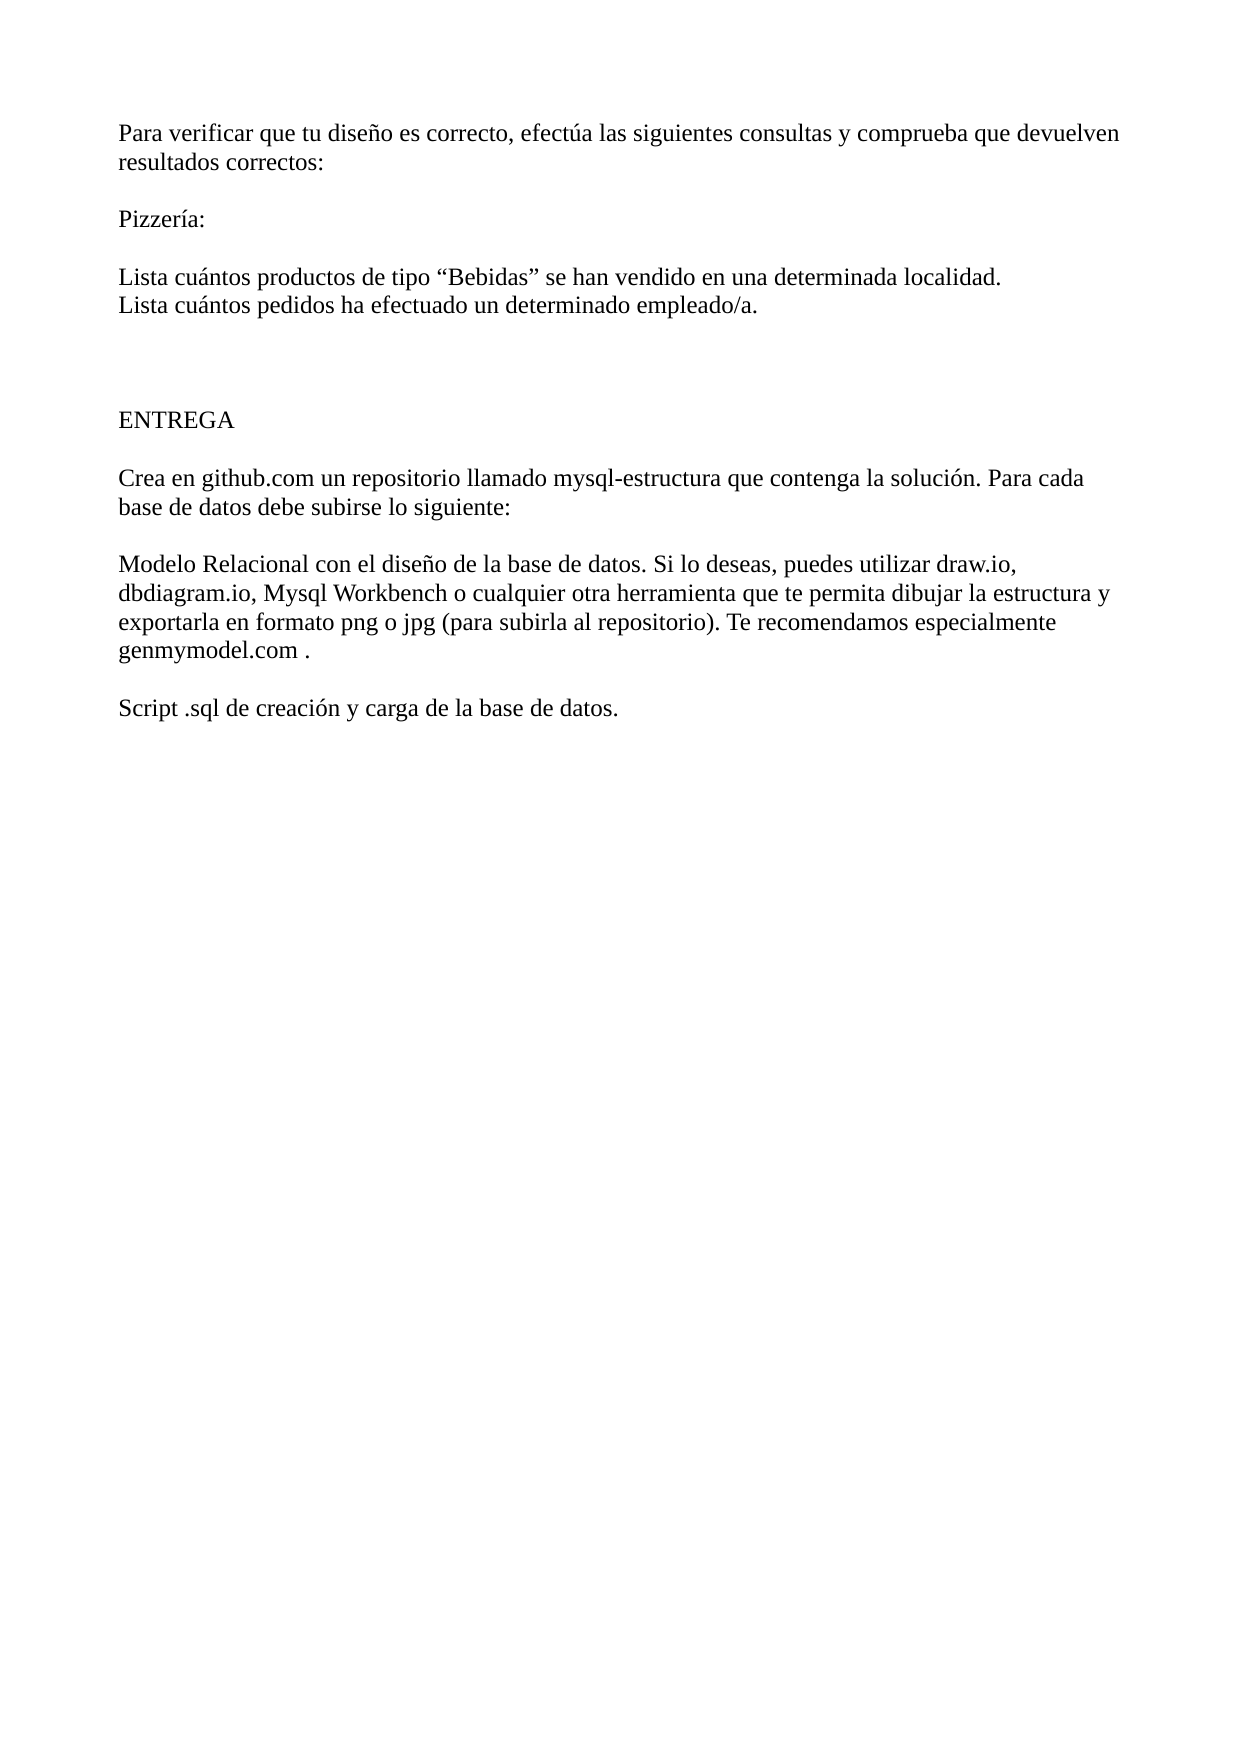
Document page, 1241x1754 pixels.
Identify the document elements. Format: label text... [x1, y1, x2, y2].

text Lista cuántos pedidos ha efectuado un determinado empleado/a. [118, 291, 1122, 319]
text Crea en github.com un repositorio llamado mysql-estructura que contenga la solución. Para cada base de datos debe subirse lo siguiente: [118, 463, 1122, 521]
text ENTREGA [118, 406, 1122, 434]
text Script .sql de creación y carga de la base de datos. [118, 693, 1122, 722]
text Pizzería: [118, 204, 1122, 233]
text Para verificar que tu diseño es correcto, efectúa las siguientes consultas y comprueba que devuelven resultados correctos: [118, 118, 1122, 176]
text Lista cuántos productos de tipo “Bebidas” se han vendido en una determinada localidad. [118, 262, 1122, 291]
text Modelo Relacional con el diseño de la base de datos. Si lo deseas, puedes utilizar draw.io, dbdiagram.io, Mysql Workbench o cualquier otra herramienta que te permita dibujar la estructura y exportarla en formato png o jpg (para subirla al repositorio). Te recomendamos especialmente genmymodel.com . [118, 549, 1122, 664]
